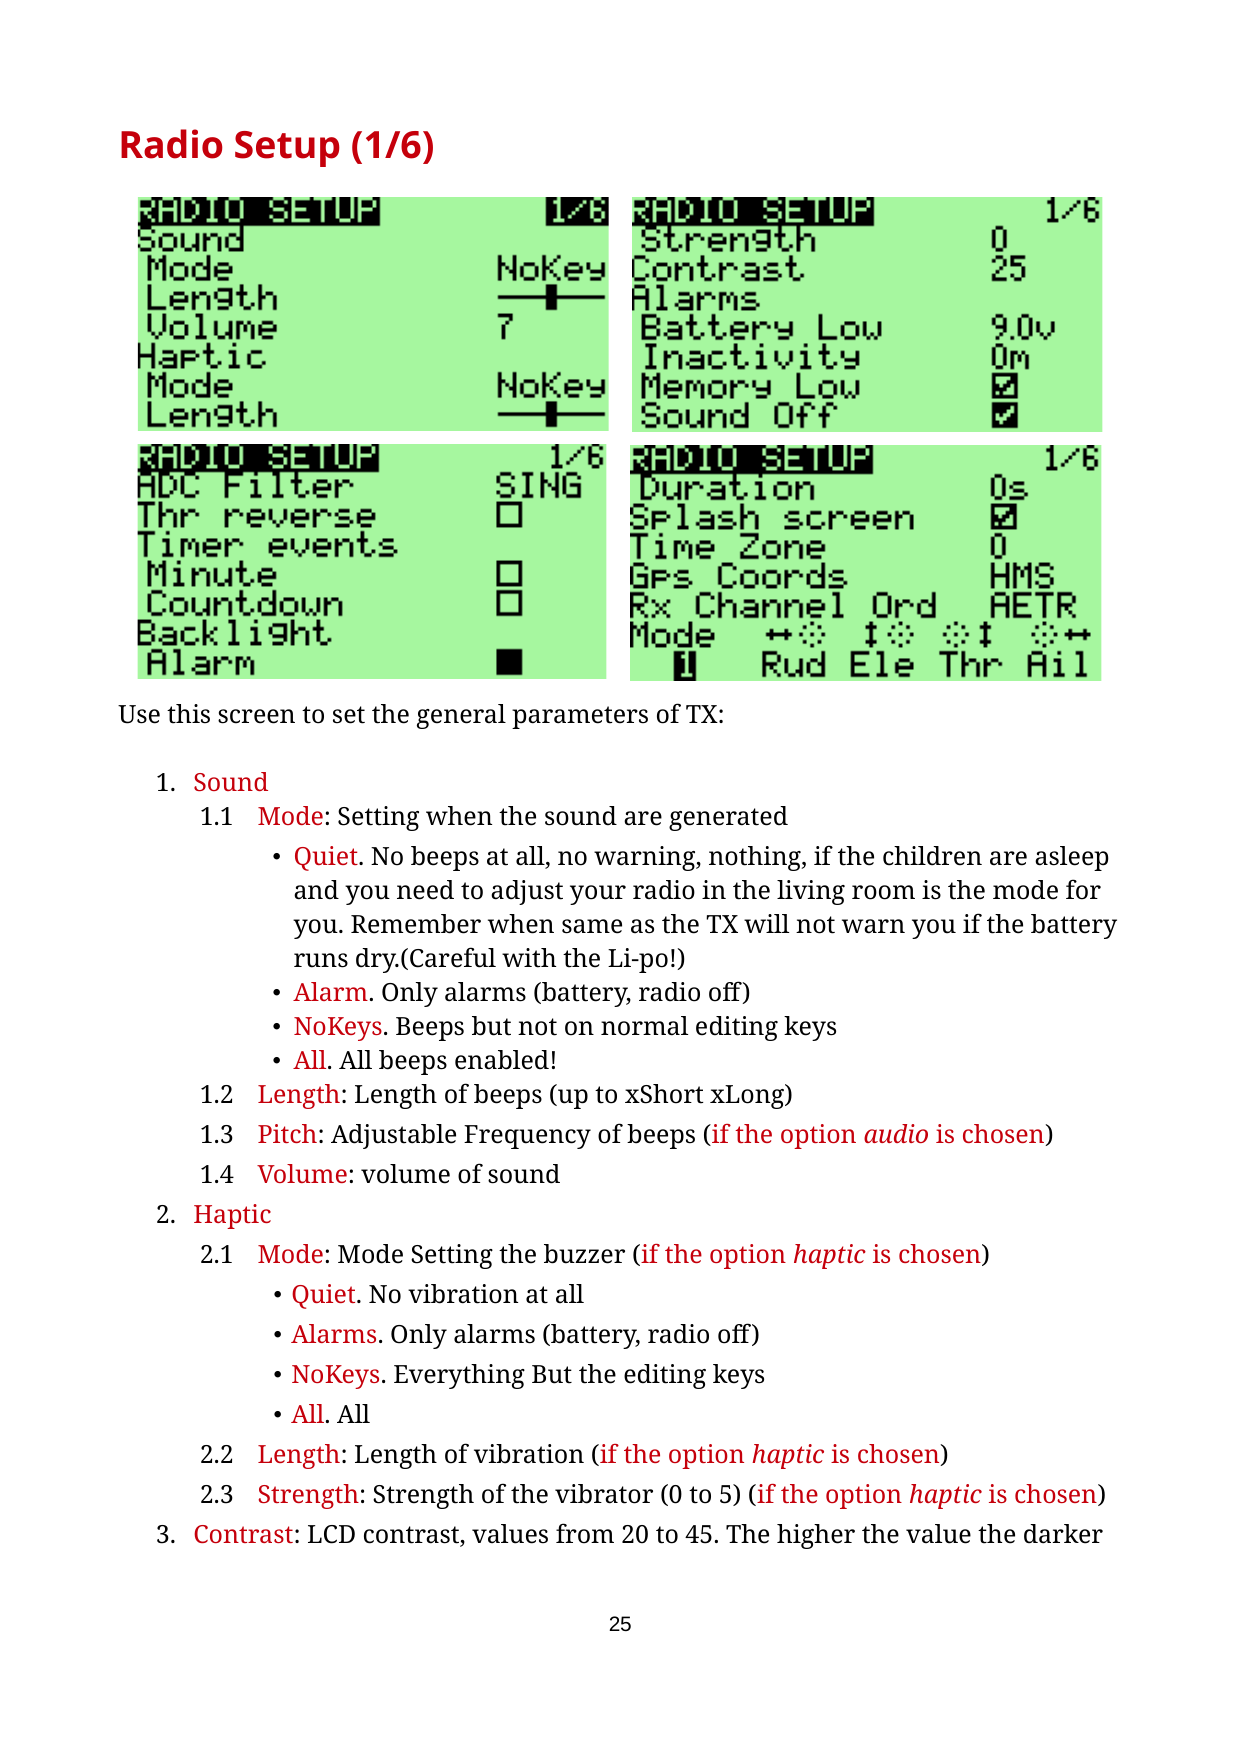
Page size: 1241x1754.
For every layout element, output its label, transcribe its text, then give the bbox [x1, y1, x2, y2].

list Strength: Strength of the vibrator (0 to 5) (if the option haptic is chosen) [193, 1477, 1122, 1511]
list Alarm. Only alarms (battery, radio off) [272, 975, 1122, 1009]
subtitle Radio Setup (1/6) [118, 118, 1122, 169]
picture [630, 445, 1102, 681]
list Mode: Mode Setting the buzzer (if the option haptic is chosen) [193, 1237, 1122, 1271]
picture [137, 444, 607, 679]
list Volume: volume of sound [193, 1157, 1122, 1191]
list Contrast: LCD contrast, values ​​from 20 to 45. The higher the value the darker [156, 1517, 1122, 1551]
list Length: Length of beeps (up to xShort xLong) [193, 1077, 1122, 1111]
list All. All [273, 1397, 1122, 1431]
list NoKeys. Everything But the editing keys [273, 1357, 1122, 1391]
list Pitch: Adjustable Frequency of beeps (if the option audio is chosen) [193, 1117, 1122, 1151]
picture [137, 197, 609, 431]
list Mode: Setting when the sound are generated [193, 798, 1122, 832]
list Length: Length of vibration (if the option haptic is chosen) [193, 1437, 1122, 1471]
list NoKeys. Beeps but not on normal editing keys [272, 1009, 1122, 1043]
list All. All beeps enabled! [272, 1043, 1122, 1077]
list Alarms. Only alarms (battery, radio off) [273, 1317, 1122, 1351]
list Sound [156, 764, 1122, 798]
list Quiet. No vibration at all [273, 1277, 1122, 1311]
list Quiet. No beeps at all, no warning, nothing, if the children are asleep and you need to adjust your radio in the living room is the mode for you. Remember when same as the TX will not warn you if the battery runs dry.(Careful with the Li-po!) [272, 838, 1122, 975]
list Haptic [156, 1197, 1122, 1231]
text Use this screen to set the general parameters of TX: [118, 182, 1122, 730]
picture [632, 197, 1103, 432]
